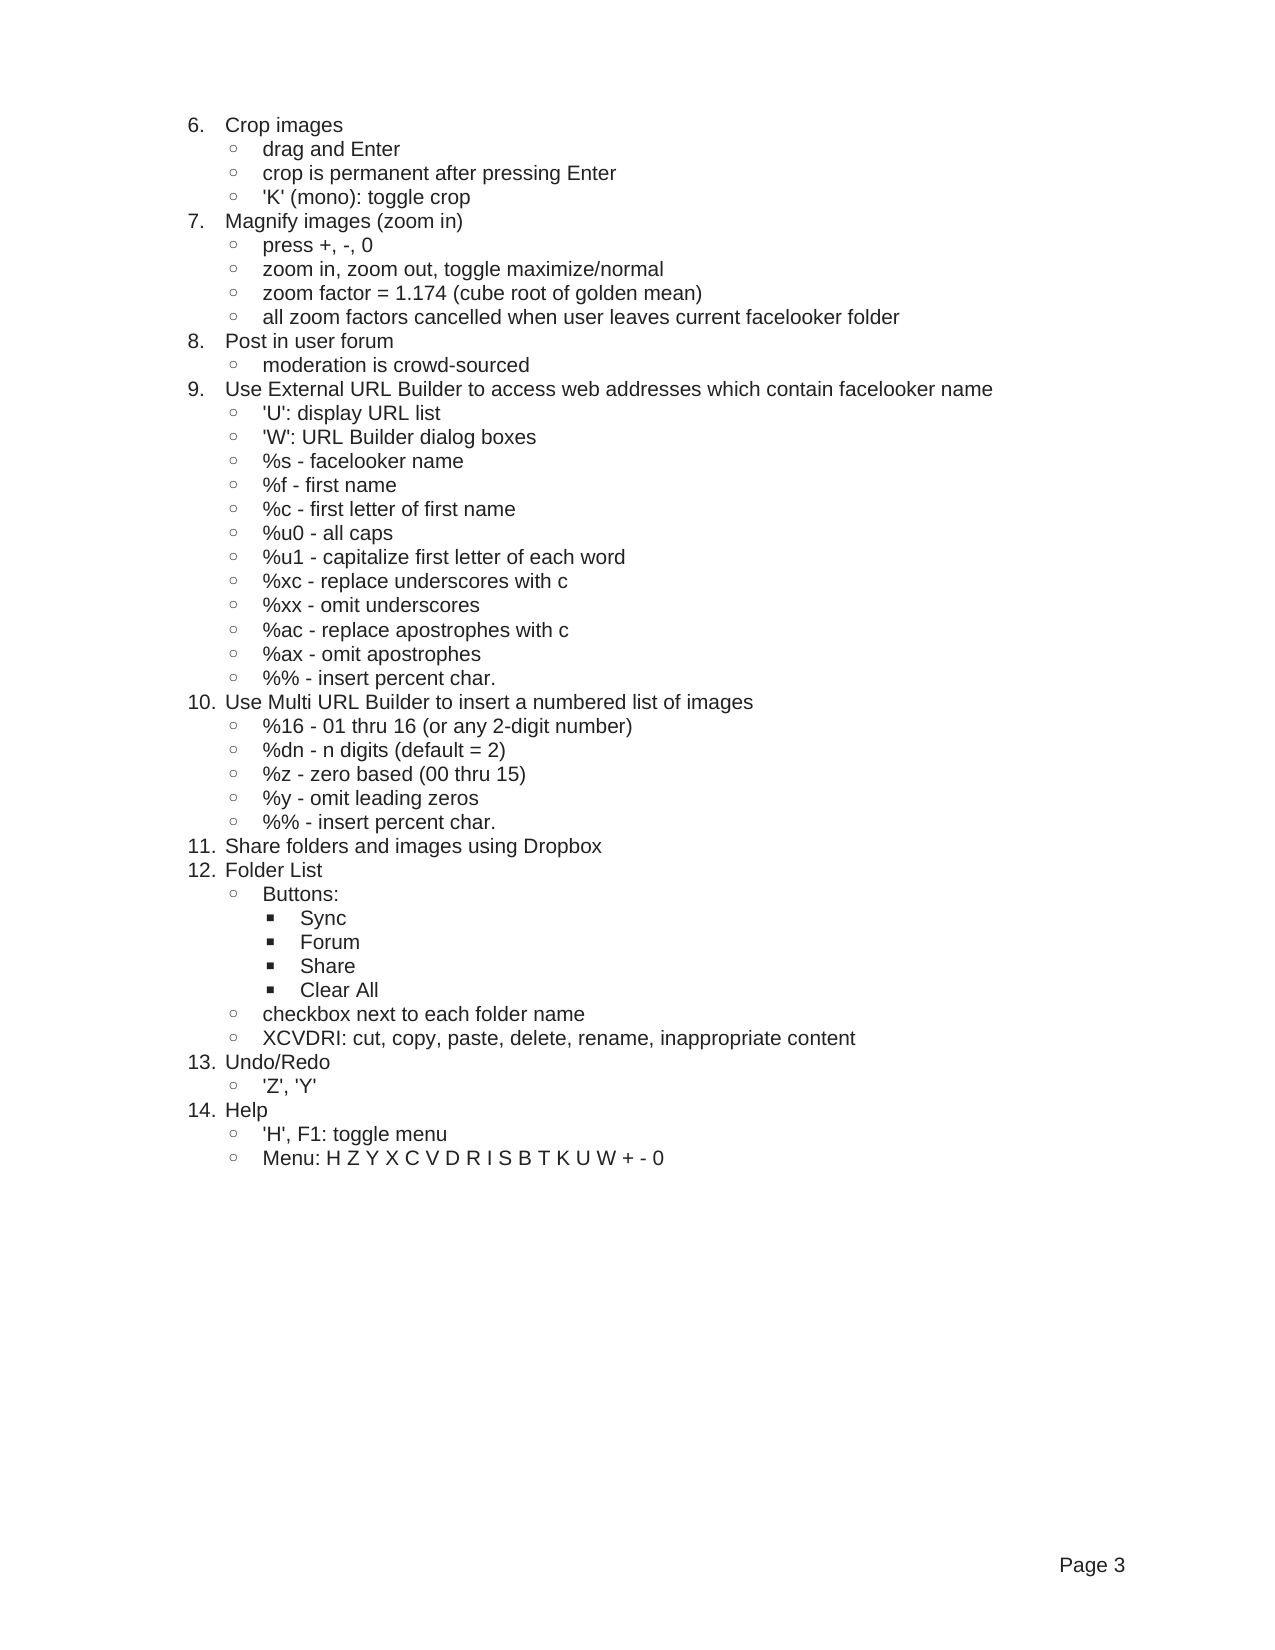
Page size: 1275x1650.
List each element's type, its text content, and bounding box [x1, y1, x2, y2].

list Use External URL Builder to access web addresses which contain facelooker name [187, 377, 1125, 401]
list %ax - omit apostrophes [225, 641, 1125, 666]
list 'Z', 'Y' [225, 1074, 1125, 1098]
list %y - omit leading zeros [225, 786, 1125, 810]
list Buttons: [225, 882, 1125, 906]
list 'K' (mono): toggle crop [225, 184, 1125, 209]
list checkbox next to each folder name [225, 1002, 1125, 1026]
list zoom in, zoom out, toggle maximize/normal [225, 257, 1125, 281]
list Magnify images (zoom in) [187, 209, 1125, 233]
list drag and Enter [225, 136, 1125, 161]
list 'H', F1: toggle menu [225, 1122, 1125, 1146]
list zoom factor = 1.174 (cube root of golden mean) [225, 281, 1125, 305]
list %xx - omit underscores [225, 593, 1125, 617]
list crop is permanent after pressing Enter [225, 161, 1125, 184]
list %u0 - all caps [225, 521, 1125, 545]
list Forum [262, 930, 1125, 954]
list press +, -, 0 [225, 233, 1125, 257]
list %16 - 01 thru 16 (or any 2-digit number) [225, 713, 1125, 738]
list %ac - replace apostrophes with c [225, 617, 1125, 641]
list %xc - replace underscores with c [225, 569, 1125, 593]
list Crop images [187, 112, 1125, 136]
list %z - zero based (00 thru 15) [225, 762, 1125, 786]
list %u1 - capitalize first letter of each word [225, 545, 1125, 569]
list %% - insert percent char. [225, 666, 1125, 689]
list %% - insert percent char. [225, 810, 1125, 834]
list 'U': display URL list [225, 401, 1125, 425]
list Use Multi URL Builder to insert a numbered list of images [187, 689, 1125, 713]
list XCVDRI: cut, copy, paste, delete, rename, inappropriate content [225, 1026, 1125, 1050]
list %s - facelooker name [225, 449, 1125, 473]
list Clear All [262, 978, 1125, 1002]
list Share [262, 954, 1125, 978]
list Share folders and images using Dropbox [187, 834, 1125, 858]
list Undo/Redo [187, 1050, 1125, 1074]
list Sync [262, 906, 1125, 930]
list 'W': URL Builder dialog boxes [225, 425, 1125, 449]
list Folder List [187, 858, 1125, 882]
list Menu: H Z Y X C V D R I S B T K U W + - 0 [225, 1146, 1125, 1170]
list Help [187, 1098, 1125, 1122]
list %f - first name [225, 473, 1125, 497]
list all zoom factors cancelled when user leaves current facelooker folder [225, 305, 1125, 329]
list Post in user forum [187, 329, 1125, 353]
list %dn - n digits (default = 2) [225, 738, 1125, 762]
list %c - first letter of first name [225, 497, 1125, 521]
list moderation is crowd-sourced [225, 353, 1125, 377]
